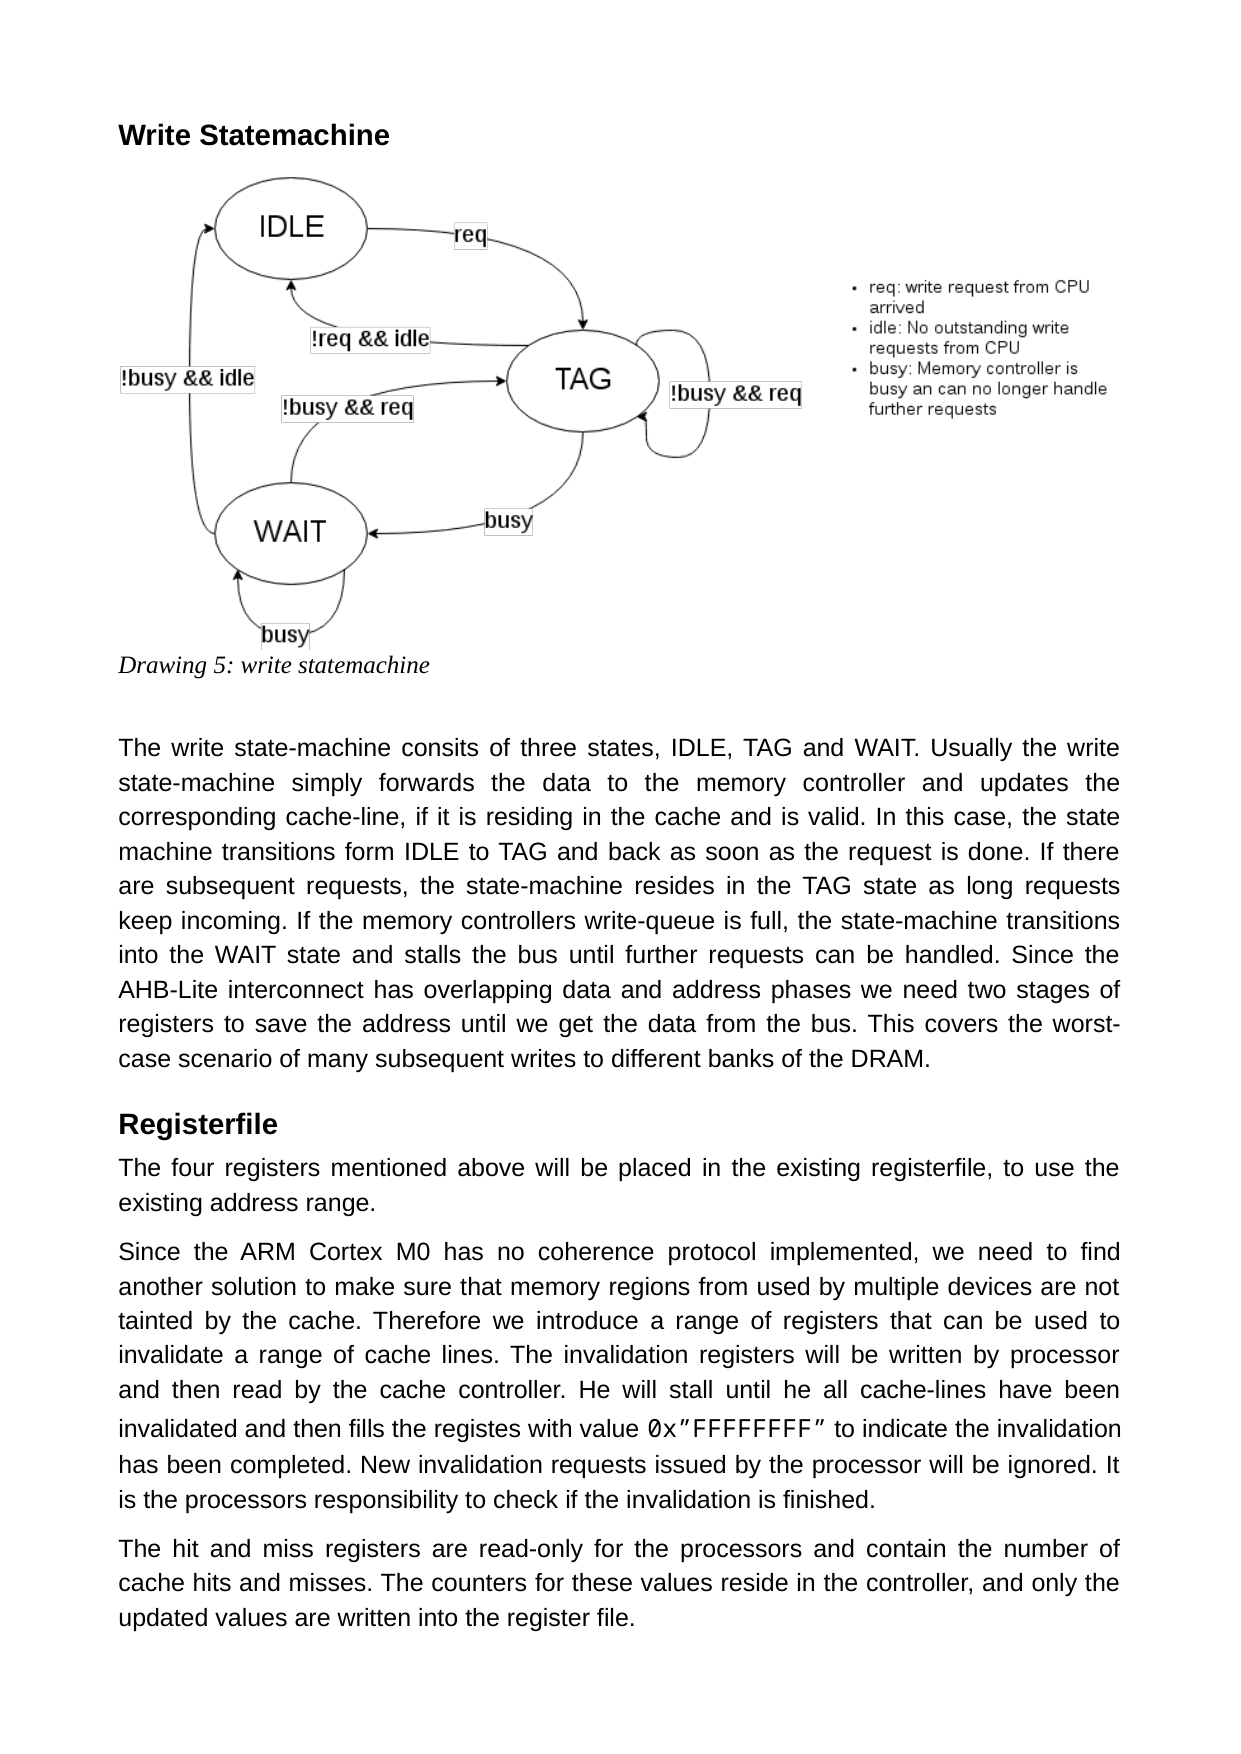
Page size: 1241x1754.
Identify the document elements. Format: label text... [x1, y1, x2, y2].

text Since the ARM Cortex M0 has no coherence protocol implemented, we need to find another solution to make sure that memory regions from used by multiple devices are not tainted by the cache. Therefore we introduce a range of registers that can be used to invalidate a range of cache lines. The invalidation registers will be written by processor and then read by the cache controller. He will stall until he all cache-lines have been invalidated and then fills the registes with value 0x”FFFFFFFF” to indicate the invalidation has been completed. New invalidation requests issued by the processor will be ignored. It is the processors responsibility to check if the invalidation is finished. [118, 1237, 1122, 1513]
text The hit and miss registers are read-only for the processors and contain the number of cache hits and misses. The counters for these values reside in the controller, and only the updated values are written into the register file. [118, 1534, 1122, 1631]
text Drawing 5: write statemachine [118, 177, 1122, 678]
subtitle Registerfile [118, 1107, 1122, 1141]
text The four registers mentioned above will be placed in the existing registerfile, to use the existing address range. [118, 1153, 1122, 1217]
text The write state-machine consits of three states, IDLE, TAG and WAIT. Usually the write state-machine simply forwards the data to the memory controller and updates the corresponding cache-line, if it is residing in the cache and is valid. In this case, the state machine transitions form IDLE to TAG and back as soon as the request is done. If there are subsequent requests, the state-machine resides in the TAG state as long requests keep incoming. If the memory controllers write-queue is full, the state-machine transitions into the WAIT state and stalls the bus until further requests can be handled. Since the AHB-Lite interconnect has overlapping data and address phases we need two stages of registers to save the address until we get the data from the bus. This covers the worst-case scenario of many subsequent writes to different banks of the DRAM. [118, 733, 1122, 1072]
subtitle Write Statemachine [118, 118, 1122, 152]
